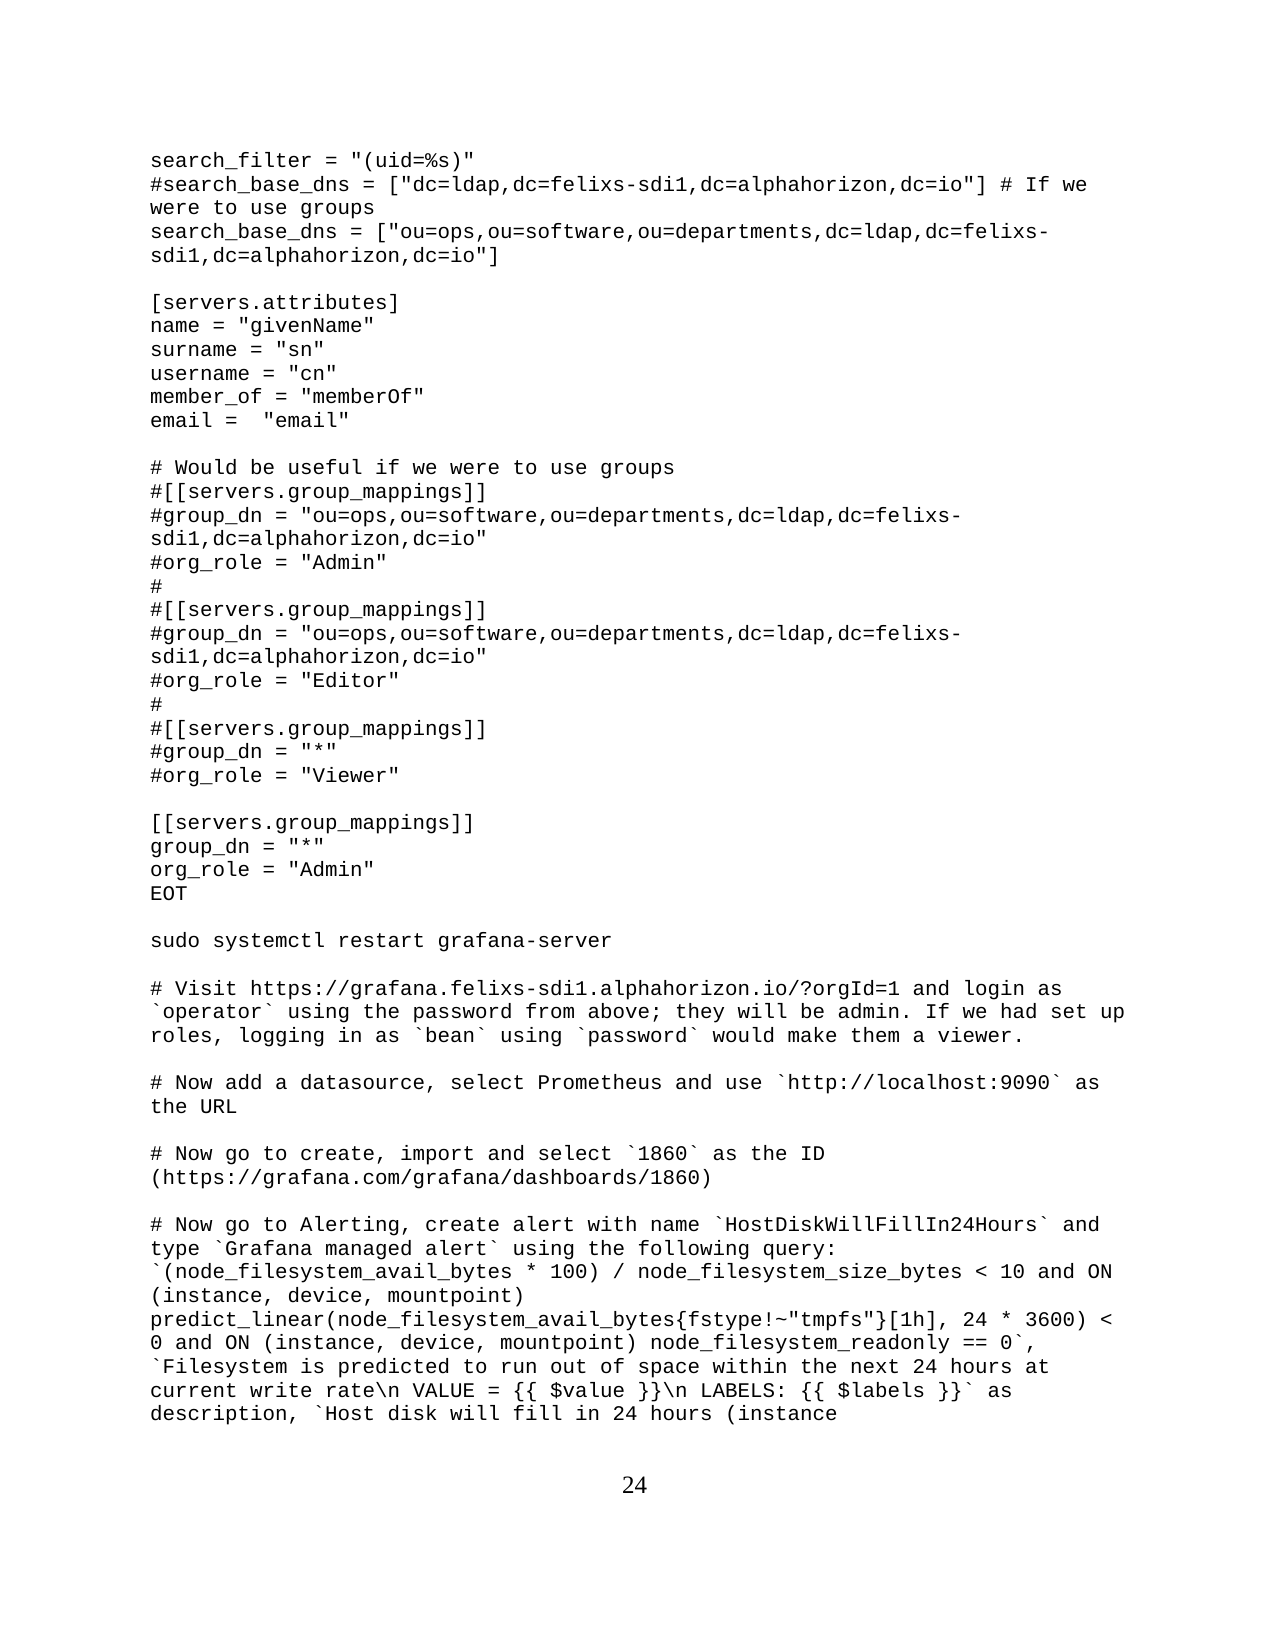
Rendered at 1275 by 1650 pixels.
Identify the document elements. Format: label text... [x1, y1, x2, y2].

text # Would be useful if we were to use groups [150, 457, 1125, 481]
text EOT [150, 883, 1125, 907]
text surname = "sn" [150, 339, 1125, 363]
text #group_dn = "ou=ops,ou=software,ou=departments,dc=ldap,dc=felixs-sdi1,dc=alphahorizon,dc=io" [150, 623, 1125, 670]
text # Now go to Alerting, create alert with name `HostDiskWillFillIn24Hours` and type `Grafana managed alert` using the following query: `(node_filesystem_avail_bytes * 100) / node_filesystem_size_bytes < 10 and ON (instance, device, mountpoint) predict_linear(node_filesystem_avail_bytes{fstype!~"tmpfs"}[1h], 24 * 3600) < 0 and ON (instance, device, mountpoint) node_filesystem_readonly == 0`, `Filesystem is predicted to run out of space within the next 24 hours at current write rate\n VALUE = {{ $value }}\n LABELS: {{ $labels }}` as description, `Host disk will fill in 24 hours (instance [150, 1214, 1125, 1427]
text org_role = "Admin" [150, 859, 1125, 883]
text [servers.attributes] [150, 292, 1125, 316]
text name = "givenName" [150, 316, 1125, 339]
text #org_role = "Editor" [150, 670, 1125, 694]
text search_filter = "(uid=%s)" [150, 150, 1125, 174]
text member_of = "memberOf" [150, 386, 1125, 410]
text group_dn = "*" [150, 836, 1125, 859]
text #group_dn = "ou=ops,ou=software,ou=departments,dc=ldap,dc=felixs-sdi1,dc=alphahorizon,dc=io" [150, 505, 1125, 552]
text # Visit https://grafana.felixs-sdi1.alphahorizon.io/?orgId=1 and login as `operator` using the password from above; they will be admin. If we had set up roles, logging in as `bean` using `password` would make them a viewer. [150, 978, 1125, 1048]
text sudo systemctl restart grafana-server [150, 930, 1125, 954]
text username = "cn" [150, 363, 1125, 386]
text #search_base_dns = ["dc=ldap,dc=felixs-sdi1,dc=alphahorizon,dc=io"] # If we were to use groups [150, 174, 1125, 221]
text # Now go to create, import and select `1860` as the ID (https://grafana.com/grafana/dashboards/1860) [150, 1143, 1125, 1190]
text email = "email" [150, 410, 1125, 434]
text #[[servers.group_mappings]] [150, 717, 1125, 741]
text # [150, 576, 1125, 599]
text #org_role = "Viewer" [150, 765, 1125, 788]
text #group_dn = "*" [150, 741, 1125, 765]
text search_base_dns = ["ou=ops,ou=software,ou=departments,dc=ldap,dc=felixs-sdi1,dc=alphahorizon,dc=io"] [150, 221, 1125, 268]
text #[[servers.group_mappings]] [150, 599, 1125, 623]
text #org_role = "Admin" [150, 552, 1125, 576]
text # Now add a datasource, select Prometheus and use `http://localhost:9090` as the URL [150, 1072, 1125, 1119]
text #[[servers.group_mappings]] [150, 481, 1125, 505]
text # [150, 694, 1125, 717]
text [[servers.group_mappings]] [150, 812, 1125, 836]
